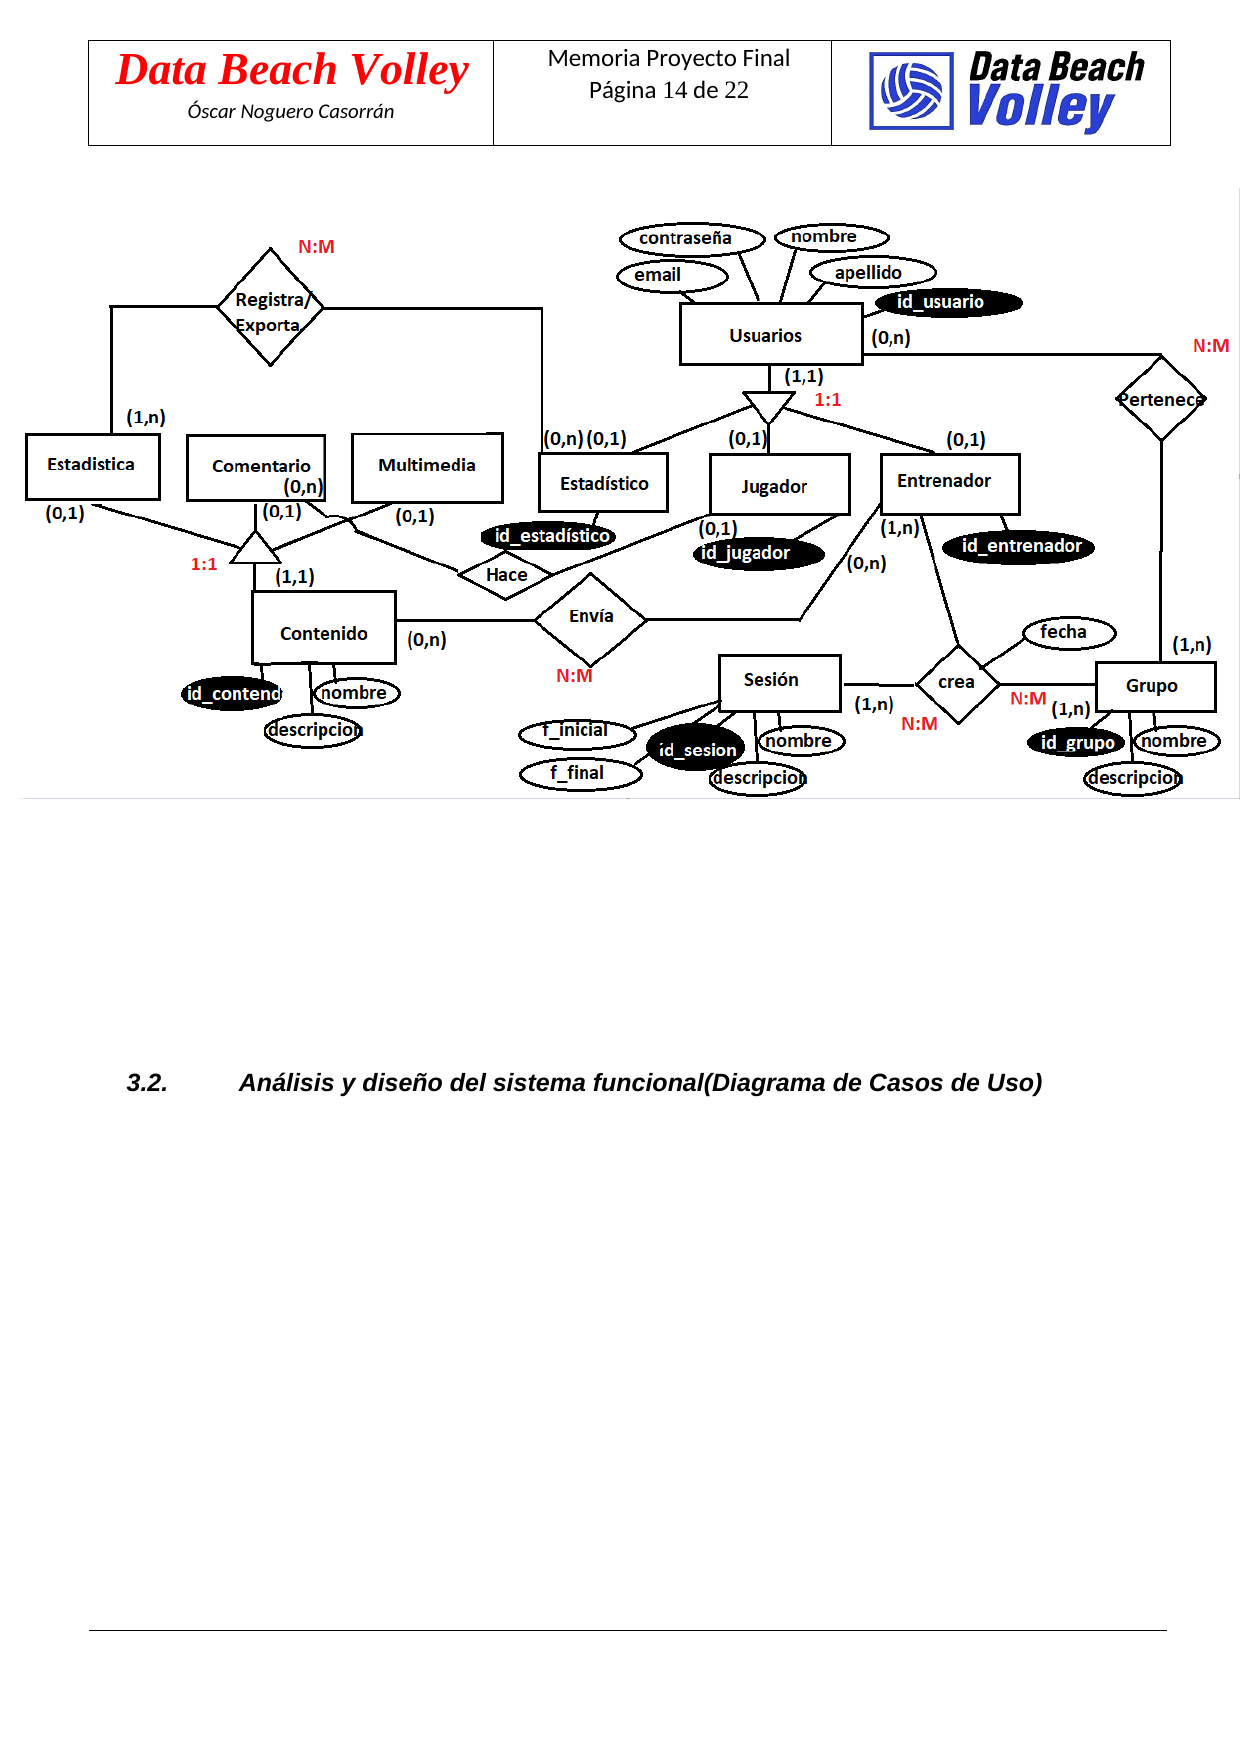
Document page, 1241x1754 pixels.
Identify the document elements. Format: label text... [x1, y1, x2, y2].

picture [867, 48, 1148, 137]
subtitle Análisis y diseño del sistema funcional(Diagrama de Casos de Uso) [126, 1068, 1167, 1097]
picture [18, 188, 1240, 799]
